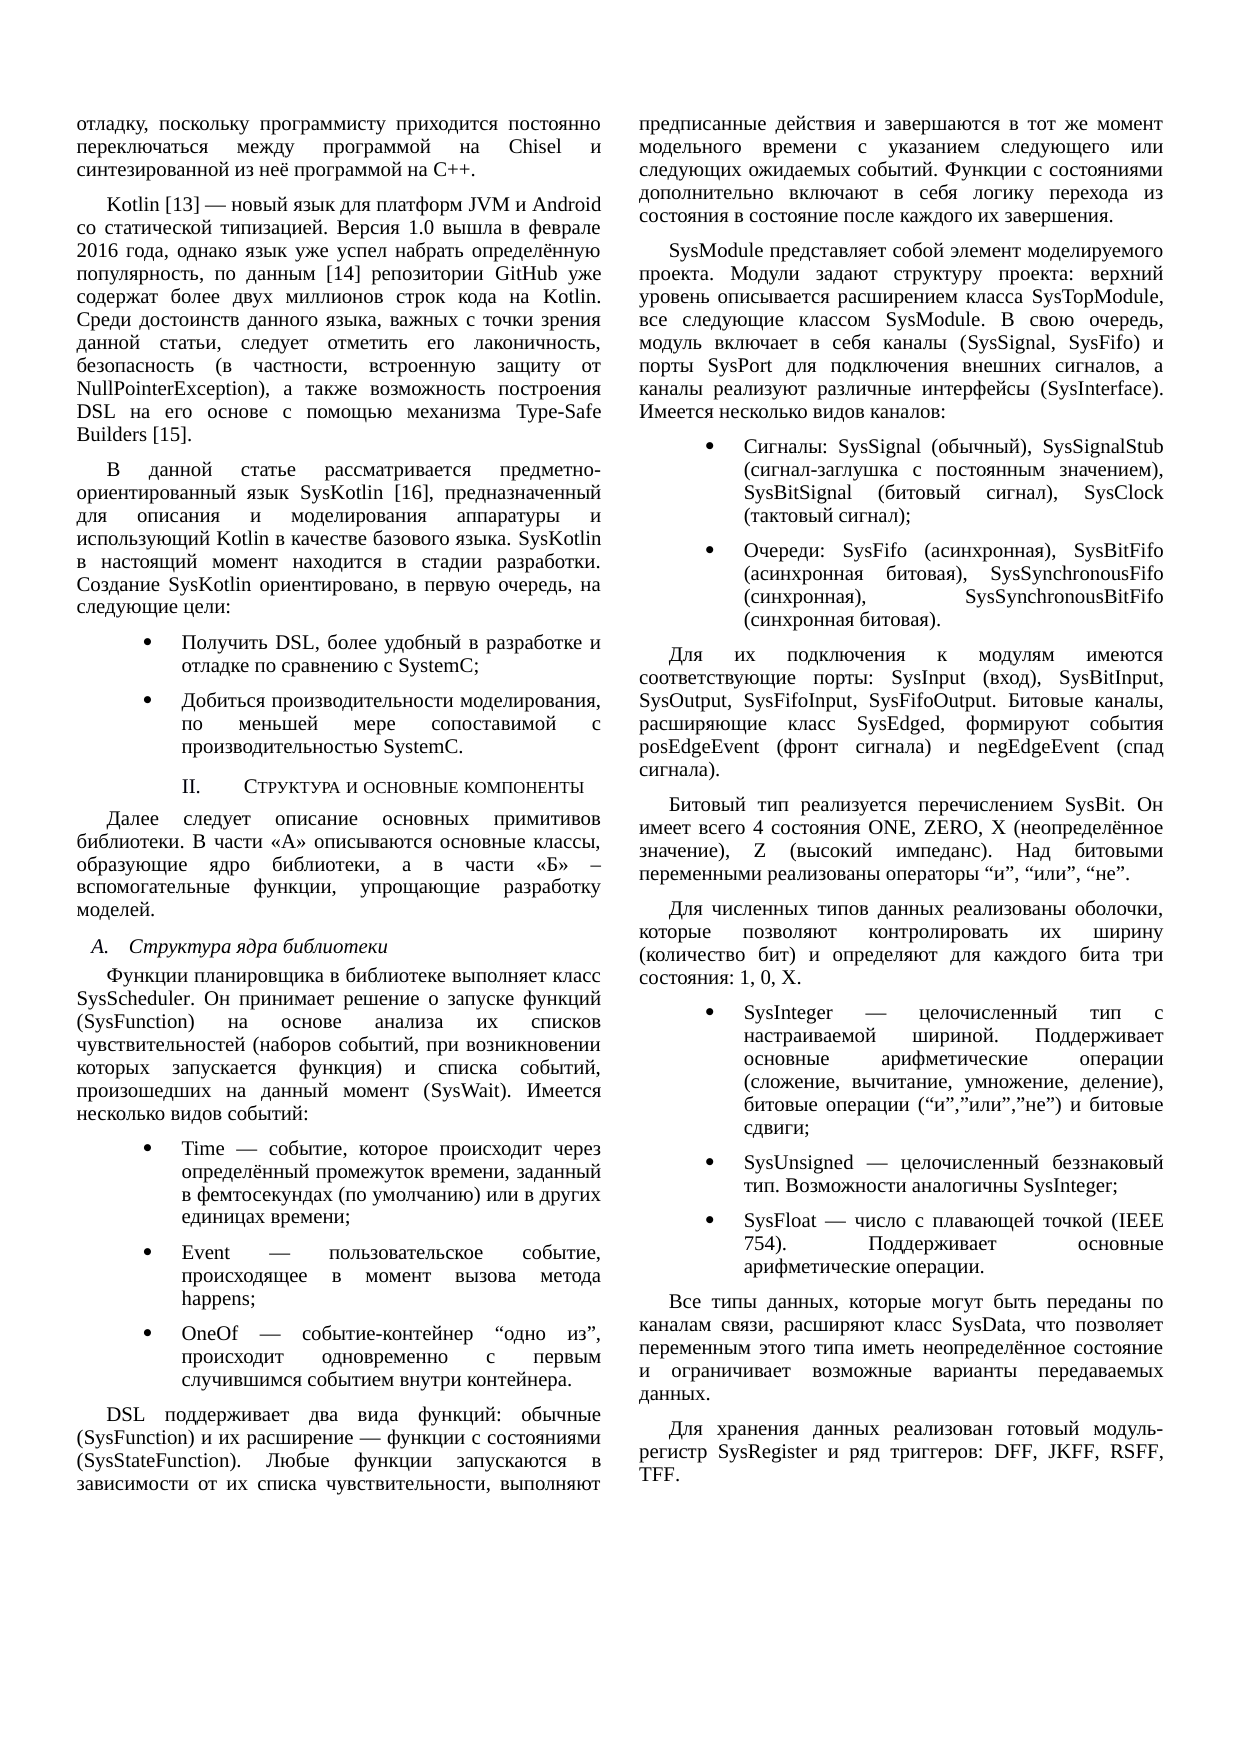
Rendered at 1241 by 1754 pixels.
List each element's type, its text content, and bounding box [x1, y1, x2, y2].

list Очереди: SysFifo (асинхронная), SysBitFifo (асинхронная битовая), SysSynchronousFifo (синхронная), SysSynchronousBitFifo (синхронная битовая). [706, 539, 1164, 631]
text В данной статье рассматривается предметно-ориентированный язык SysKotlin [16], предназначенный для описания и моделирования аппаратуры и использующий Kotlin в качестве базового языка. SysKotlin в настоящий момент находится в стадии разработки. Создание SysKotlin ориентировано, в первую очередь, на следующие цели: [76, 458, 601, 618]
list Time — событие, которое происходит через определённый промежуток времени, заданный в фемтосекундах (по умолчанию) или в других единицах времени; [144, 1137, 601, 1228]
text SysModule представляет собой элемент моделируемого проекта. Модули задают структуру проекта: верхний уровень описывается расширением класса SysTopModule, все следующие классом SysModule. В свою очередь, модуль включает в себя каналы (SysSignal, SysFifo) и порты SysPort для подключения внешних сигналов, а каналы реализуют различные интерфейсы (SysInterface). Имеется несколько видов каналов: [639, 239, 1164, 423]
subtitle Структура и основные компоненты [151, 774, 601, 798]
list SysInteger — целочисленный тип с настраиваемой шириной. Поддерживает основные арифметические операции (сложение, вычитание, умножение, деление), битовые операции (“и”,”или”,”не”) и битовые сдвиги; [706, 1001, 1164, 1139]
list SysUnsigned — целочисленный беззнаковый тип. Возможности аналогичны SysInteger; [706, 1151, 1164, 1197]
text предписанные действия и завершаются в тот же момент модельного времени с указанием следующего или следующих ожидаемых событий. Функции с состояниями дополнительно включают в себя логику перехода из состояния в состояние после каждого их завершения. [639, 112, 1164, 227]
text Для численных типов данных реализованы оболочки, которые позволяют контролировать их ширину (количество бит) и определяют для каждого бита три состояния: 1, 0, Х. [639, 897, 1164, 989]
text DSL поддерживает два вида функций: обычные (SysFunction) и их расширение — функции с состояниями (SysStateFunction). Любые функции запускаются в зависимости от их списка чувствительности, выполняют [76, 1403, 601, 1495]
list Добиться производительности моделирования, по меньшей мере сопоставимой с производительностью SystemC. [144, 689, 601, 758]
text Для их подключения к модулям имеются соответствующие порты: SysInput (вход), SysBitInput, SysOutput, SysFifoInput, SysFifoOutput. Битовые каналы, расширяющие класс SysEdged, формируют события posEdgeEvent (фронт сигнала) и negEdgeEvent (спад сигнала). [639, 643, 1164, 781]
text отладку, поскольку программисту приходится постоянно переключаться между программой на Chisel и синтезированной из неё программой на C++. [76, 112, 601, 181]
text Функции планировщика в библиотеке выполняет класс SysScheduler. Он принимает решение о запуске функций (SysFunction) на основе анализа их списков чувствительностей (наборов событий, при возникновении которых запускается функция) и списка событий, произошедших на данный момент (SysWait). Имеется несколько видов событий: [76, 964, 601, 1124]
text Для хранения данных реализован готовый модуль-регистр SysRegister и ряд триггеров: DFF, JKFF, RSFF, TFF. [639, 1418, 1164, 1486]
list SysFloat — число с плавающей точкой (IEEE 754). Поддерживает основные арифметические операции. [706, 1209, 1164, 1278]
list Event — пользовательское событие, происходящее в момент вызова метода happens; [144, 1241, 601, 1310]
text Kotlin [13] — новый язык для платформ JVM и Android со статической типизацией. Версия 1.0 вышла в феврале 2016 года, однако язык уже успел набрать определённую популярность, по данным [14] репозитории GitHub уже содержат более двух миллионов строк кода на Kotlin. Среди достоинств данного языка, важных с точки зрения данной статьи, следует отметить его лаконичность, безопасность (в частности, встроенную защиту от NullPointerException), а также возможность построения DSL на его основе с помощью механизма Type-Safe Builders [15]. [76, 194, 601, 446]
subtitle Структура ядра библиотеки [91, 934, 601, 958]
list Получить DSL, более удобный в разработке и отладке по сравнению с SystemC; [144, 631, 601, 677]
text Далее следует описание основных примитивов библиотеки. В части «А» описываются основные классы, образующие ядро библиотеки, а в части «Б» – вспомогательные функции, упрощающие разработку моделей. [76, 807, 601, 921]
text Битовый тип реализуется перечислением SysBit. Он имеет всего 4 состояния ONE, ZERO, X (неопределённое значение), Z (высокий импеданс). Над битовыми переменными реализованы операторы “и”, “или”, “не”. [639, 793, 1164, 885]
list OneOf — событие-контейнер “одно из”, происходит одновременно с первым случившимся событием внутри контейнера. [144, 1322, 601, 1391]
list Сигналы: SysSignal (обычный), SysSignalStub (сигнал-заглушка с постоянным значением), SysBitSignal (битовый сигнал), SysClock (тактовый сигнал); [706, 435, 1164, 527]
text Все типы данных, которые могут быть переданы по каналам связи, расширяют класс SysData, что позволяет переменным этого типа иметь неопределённое состояние и ограничивает возможные варианты передаваемых данных. [639, 1291, 1164, 1405]
